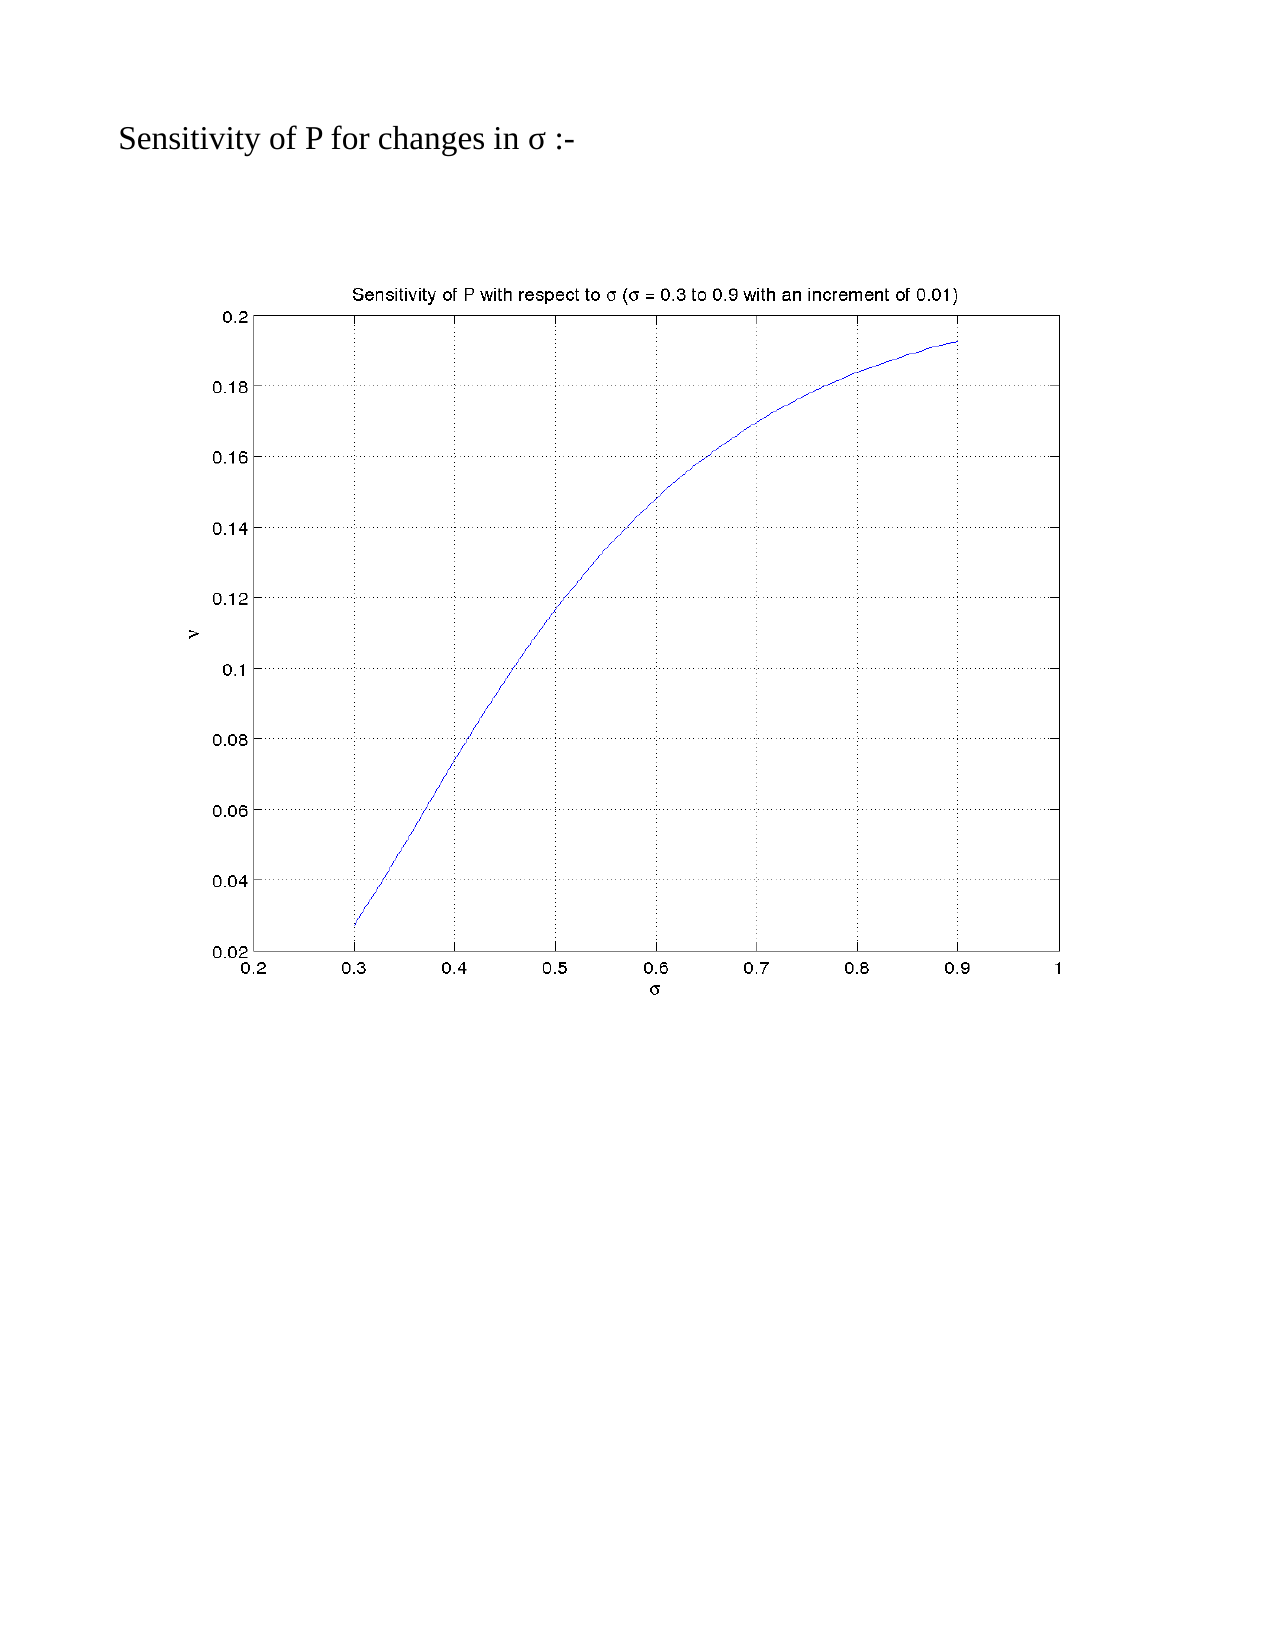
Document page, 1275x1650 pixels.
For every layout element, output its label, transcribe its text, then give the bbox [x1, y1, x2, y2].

picture [118, 257, 1157, 1036]
text Sensitivity of P for changes in σ :- [118, 118, 1157, 156]
